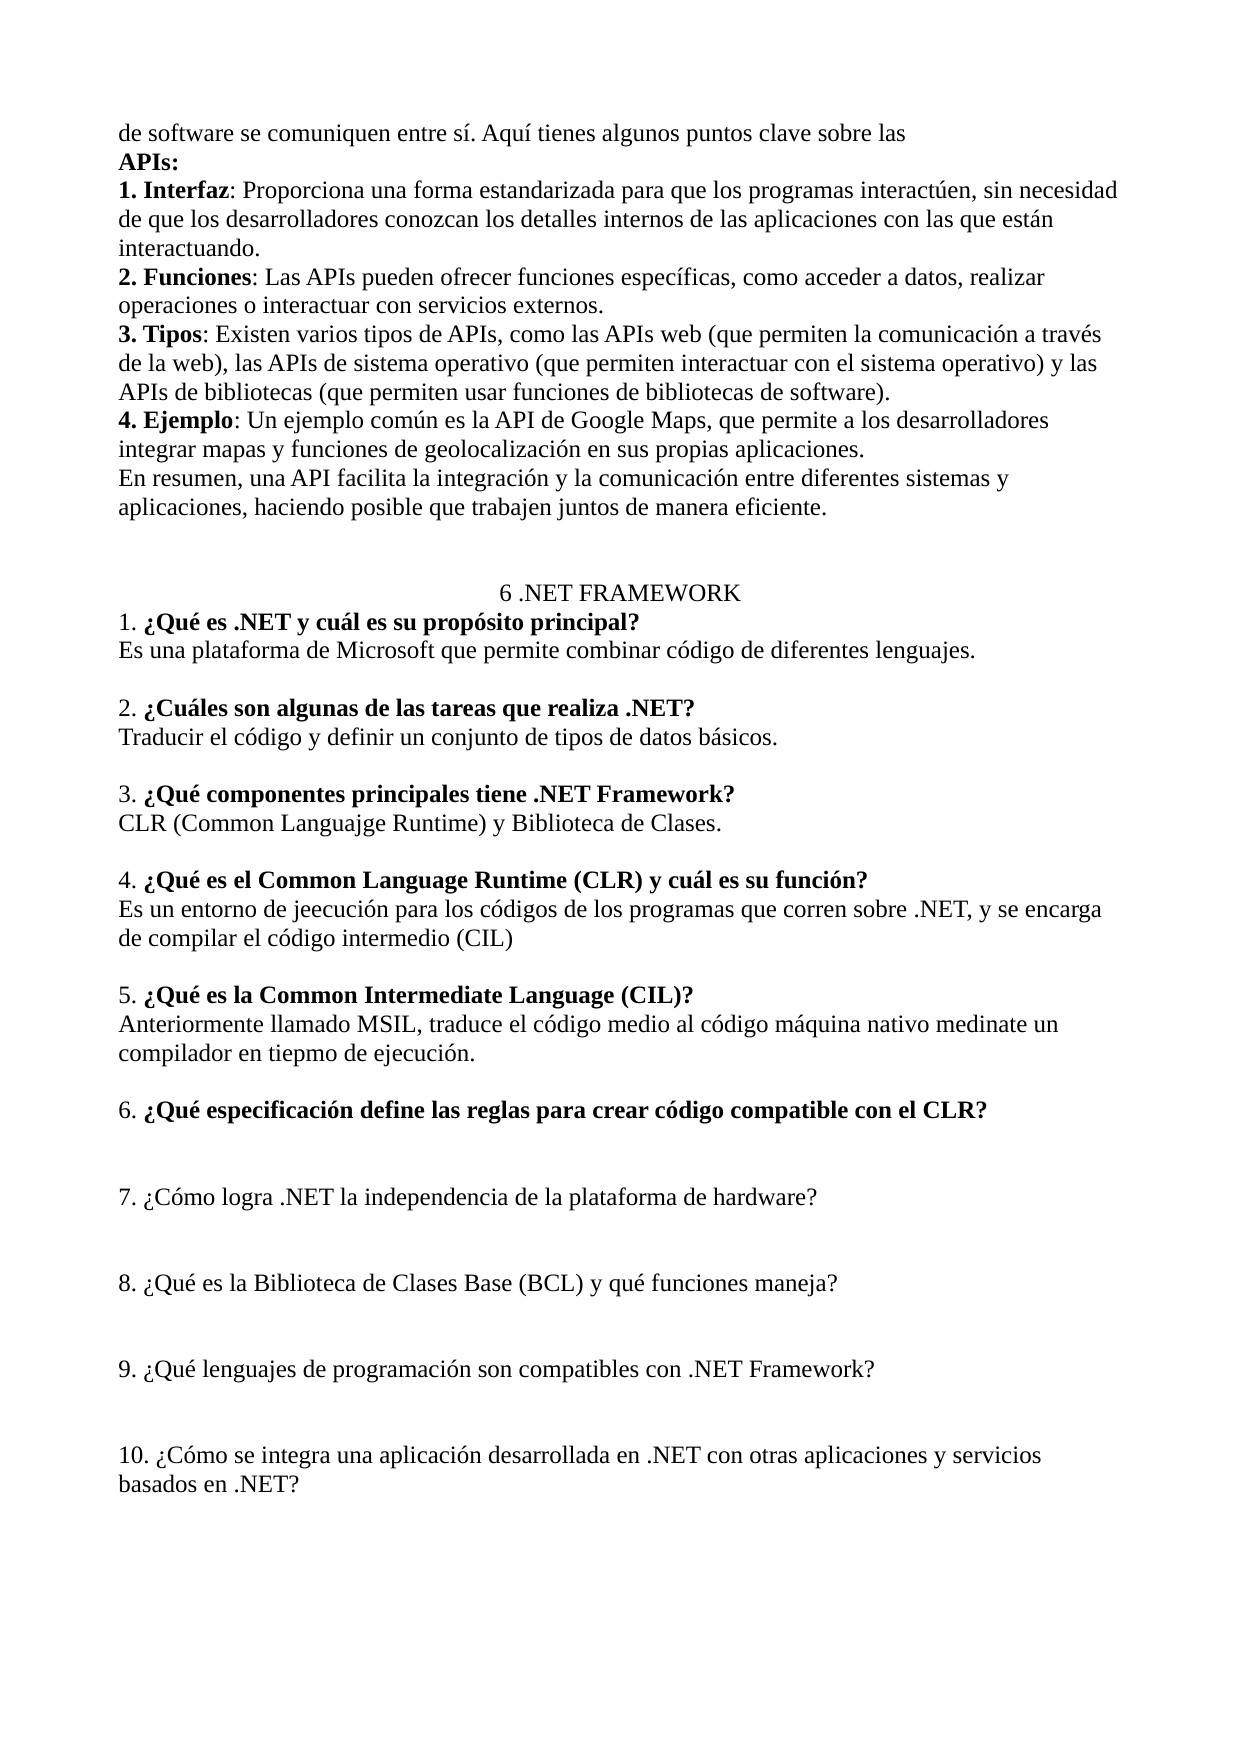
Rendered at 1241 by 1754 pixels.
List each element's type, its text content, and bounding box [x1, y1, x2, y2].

text de software se comuniquen entre sí. Aquí tienes algunos puntos clave sobre las [118, 118, 1122, 147]
text 6. ¿Qué especificación define las reglas para crear código compatible con el CLR? [118, 1096, 1122, 1124]
text Es una plataforma de Microsoft que permite combinar código de diferentes lenguajes. [118, 636, 1122, 664]
text Anteriormente llamado MSIL, traduce el código medio al código máquina nativo medinate un compilador en tiepmo de ejecución. [118, 1009, 1122, 1067]
text 8. ¿Qué es la Biblioteca de Clases Base (BCL) y qué funciones maneja? [118, 1268, 1122, 1297]
text 7. ¿Cómo logra .NET la independencia de la plataforma de hardware? [118, 1182, 1122, 1211]
text 4. Ejemplo: Un ejemplo común es la API de Google Maps, que permite a los desarrolladores integrar mapas y funciones de geolocalización en sus propias aplicaciones. [118, 406, 1122, 463]
text 10. ¿Cómo se integra una aplicación desarrollada en .NET con otras aplicaciones y servicios basados en .NET? [118, 1441, 1122, 1498]
text 2. ¿Cuáles son algunas de las tareas que realiza .NET? [118, 693, 1122, 722]
text Es un entorno de jeecución para los códigos de los programas que corren sobre .NET, y se encarga de compilar el código intermedio (CIL) [118, 894, 1122, 952]
text 3. Tipos: Existen varios tipos de APIs, como las APIs web (que permiten la comunicación a través de la web), las APIs de sistema operativo (que permiten interactuar con el sistema operativo) y las APIs de bibliotecas (que permiten usar funciones de bibliotecas de software). [118, 319, 1122, 406]
text 1. ¿Qué es .NET y cuál es su propósito principal? [118, 607, 1122, 636]
text APIs: [118, 147, 1122, 176]
text 1. Interfaz: Proporciona una forma estandarizada para que los programas interactúen, sin necesidad de que los desarrolladores conozcan los detalles internos de las aplicaciones con las que están interactuando. [118, 176, 1122, 262]
text 9. ¿Qué lenguajes de programación son compatibles con .NET Framework? [118, 1354, 1122, 1383]
text CLR (Common Languajge Runtime) y Biblioteca de Clases. [118, 808, 1122, 837]
text Traducir el código y definir un conjunto de tipos de datos básicos. [118, 722, 1122, 751]
text 4. ¿Qué es el Common Language Runtime (CLR) y cuál es su función? [118, 866, 1122, 894]
text 3. ¿Qué componentes principales tiene .NET Framework? [118, 779, 1122, 808]
text 5. ¿Qué es la Common Intermediate Language (CIL)? [118, 981, 1122, 1009]
text En resumen, una API facilita la integración y la comunicación entre diferentes sistemas y aplicaciones, haciendo posible que trabajen juntos de manera eficiente. [118, 463, 1122, 521]
text 2. Funciones: Las APIs pueden ofrecer funciones específicas, como acceder a datos, realizar operaciones o interactuar con servicios externos. [118, 262, 1122, 319]
text 6 .NET FRAMEWORK [118, 578, 1122, 607]
